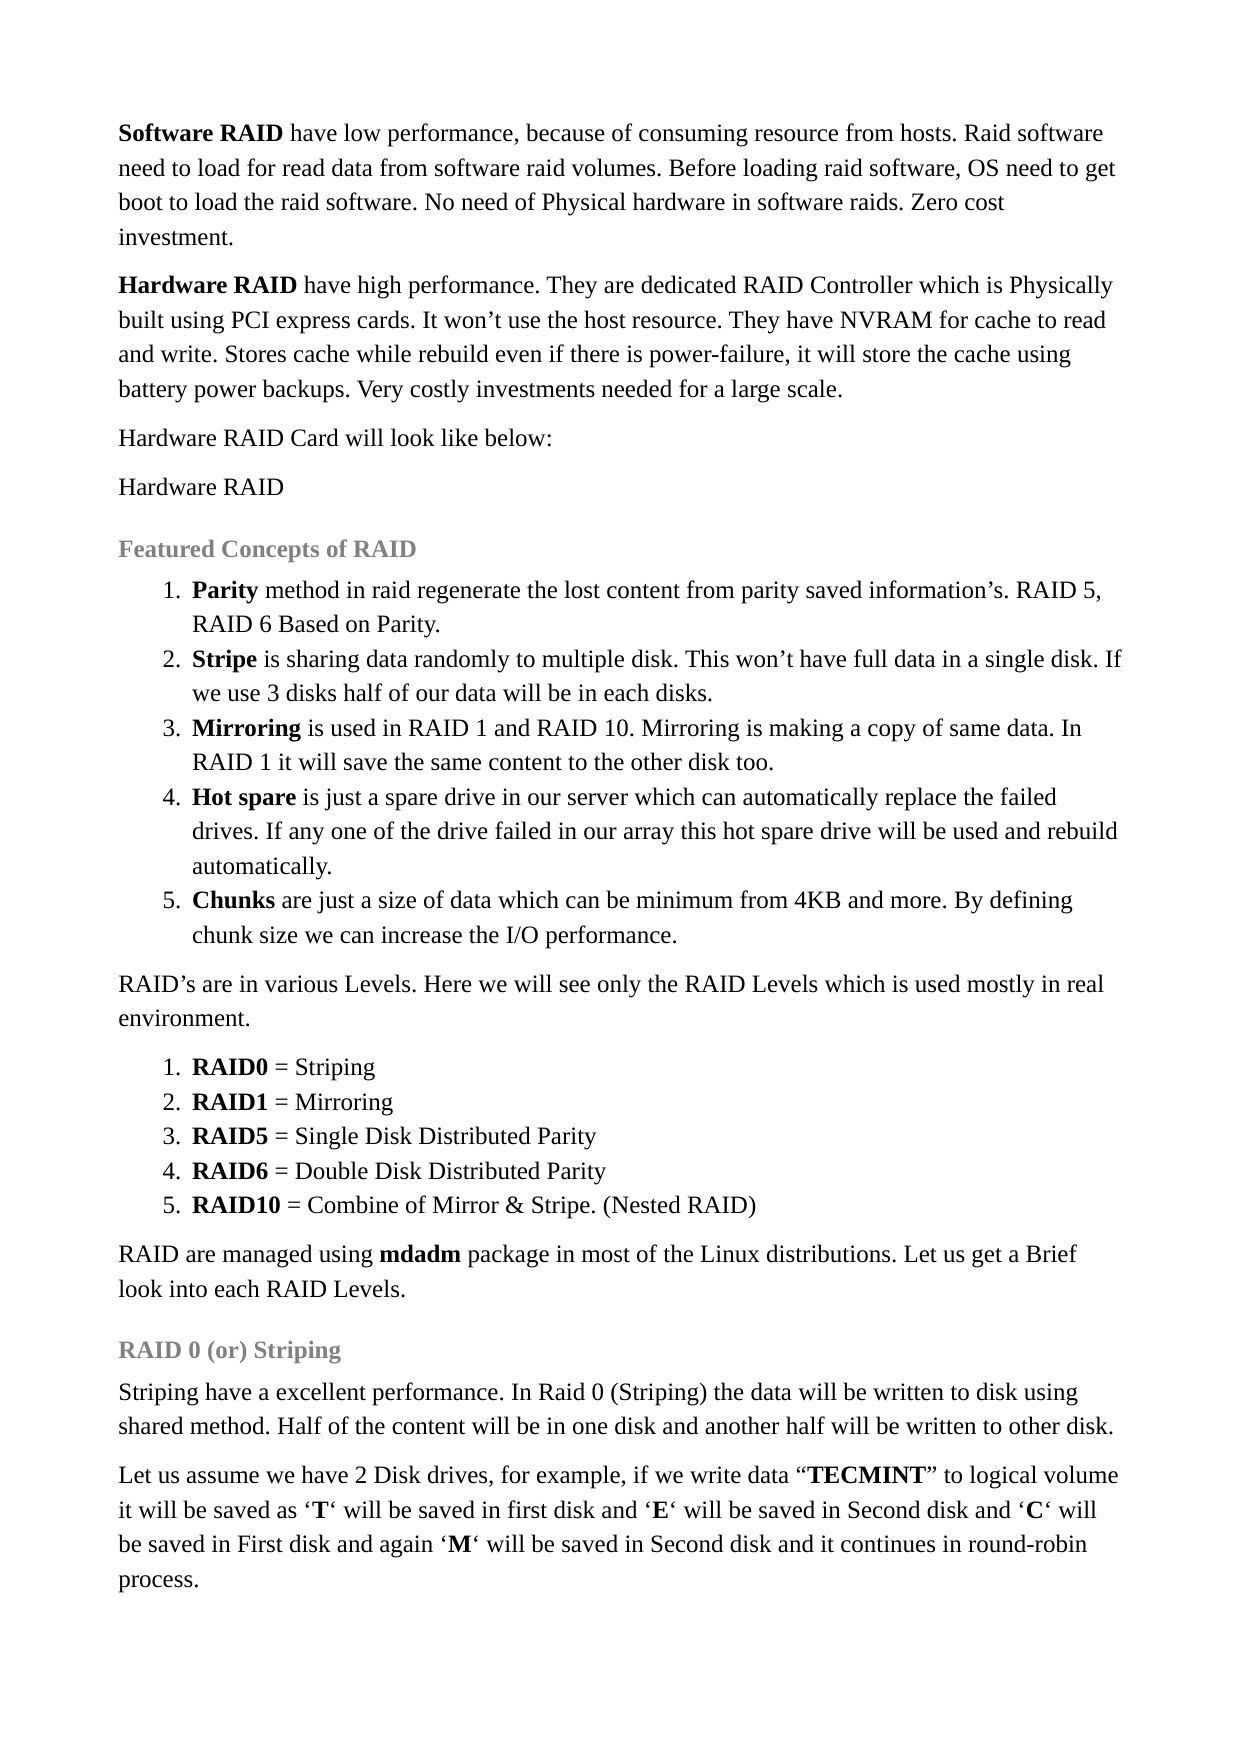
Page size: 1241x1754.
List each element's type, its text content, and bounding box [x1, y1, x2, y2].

text Hardware RAID have high performance. They are dedicated RAID Controller which is Physically built using PCI express cards. It won’t use the host resource. They have NVRAM for cache to read and write. Stores cache while rebuild even if there is power-failure, it will store the cache using battery power backups. Very costly investments needed for a large scale. [118, 271, 1122, 403]
list RAID0 = Striping [162, 1052, 1122, 1081]
list Chunks are just a size of data which can be minimum from 4KB and more. By defining chunk size we can increase the I/O performance. [162, 885, 1122, 948]
subtitle Featured Concepts of RAID [118, 534, 1122, 562]
list RAID10 = Combine of Mirror & Stripe. (Nested RAID) [162, 1190, 1122, 1219]
list Mirroring is used in RAID 1 and RAID 10. Mirroring is making a copy of same data. In RAID 1 it will save the same content to the other disk too. [162, 713, 1122, 776]
list RAID6 = Double Disk Distributed Parity [162, 1156, 1122, 1184]
list Parity method in raid regenerate the lost content from parity saved information’s. RAID 5, RAID 6 Based on Parity. [162, 575, 1122, 638]
text Hardware RAID [118, 472, 1122, 501]
list RAID5 = Single Disk Distributed Parity [162, 1121, 1122, 1150]
list RAID1 = Mirroring [162, 1087, 1122, 1116]
text RAID are managed using mdadm package in most of the Linux distributions. Let us get a Brief look into each RAID Levels. [118, 1239, 1122, 1303]
list Stripe is sharing data randomly to multiple disk. This won’t have full data in a single disk. If we use 3 disks half of our data will be in each disks. [162, 644, 1122, 707]
text Hardware RAID Card will look like below: [118, 423, 1122, 452]
text Striping have a excellent performance. In Raid 0 (Striping) the data will be written to disk using shared method. Half of the content will be in one disk and another half will be written to other disk. [118, 1377, 1122, 1440]
subtitle RAID 0 (or) Striping [118, 1335, 1122, 1364]
list Hot spare is just a spare drive in our server which can automatically replace the failed drives. If any one of the drive failed in our array this hot spare drive will be used and rebuild automatically. [162, 782, 1122, 879]
text Let us assume we have 2 Disk drives, for example, if we write data “TECMINT” to logical volume it will be saved as ‘T‘ will be saved in first disk and ‘E‘ will be saved in Second disk and ‘C‘ will be saved in First disk and again ‘M‘ will be saved in Second disk and it continues in round-robin process. [118, 1460, 1122, 1592]
text RAID’s are in various Levels. Here we will see only the RAID Levels which is used mostly in real environment. [118, 969, 1122, 1032]
text Software RAID have low performance, because of consuming resource from hosts. Raid software need to load for read data from software raid volumes. Before loading raid software, OS need to get boot to load the raid software. No need of Physical hardware in software raids. Zero cost investment. [118, 118, 1122, 250]
